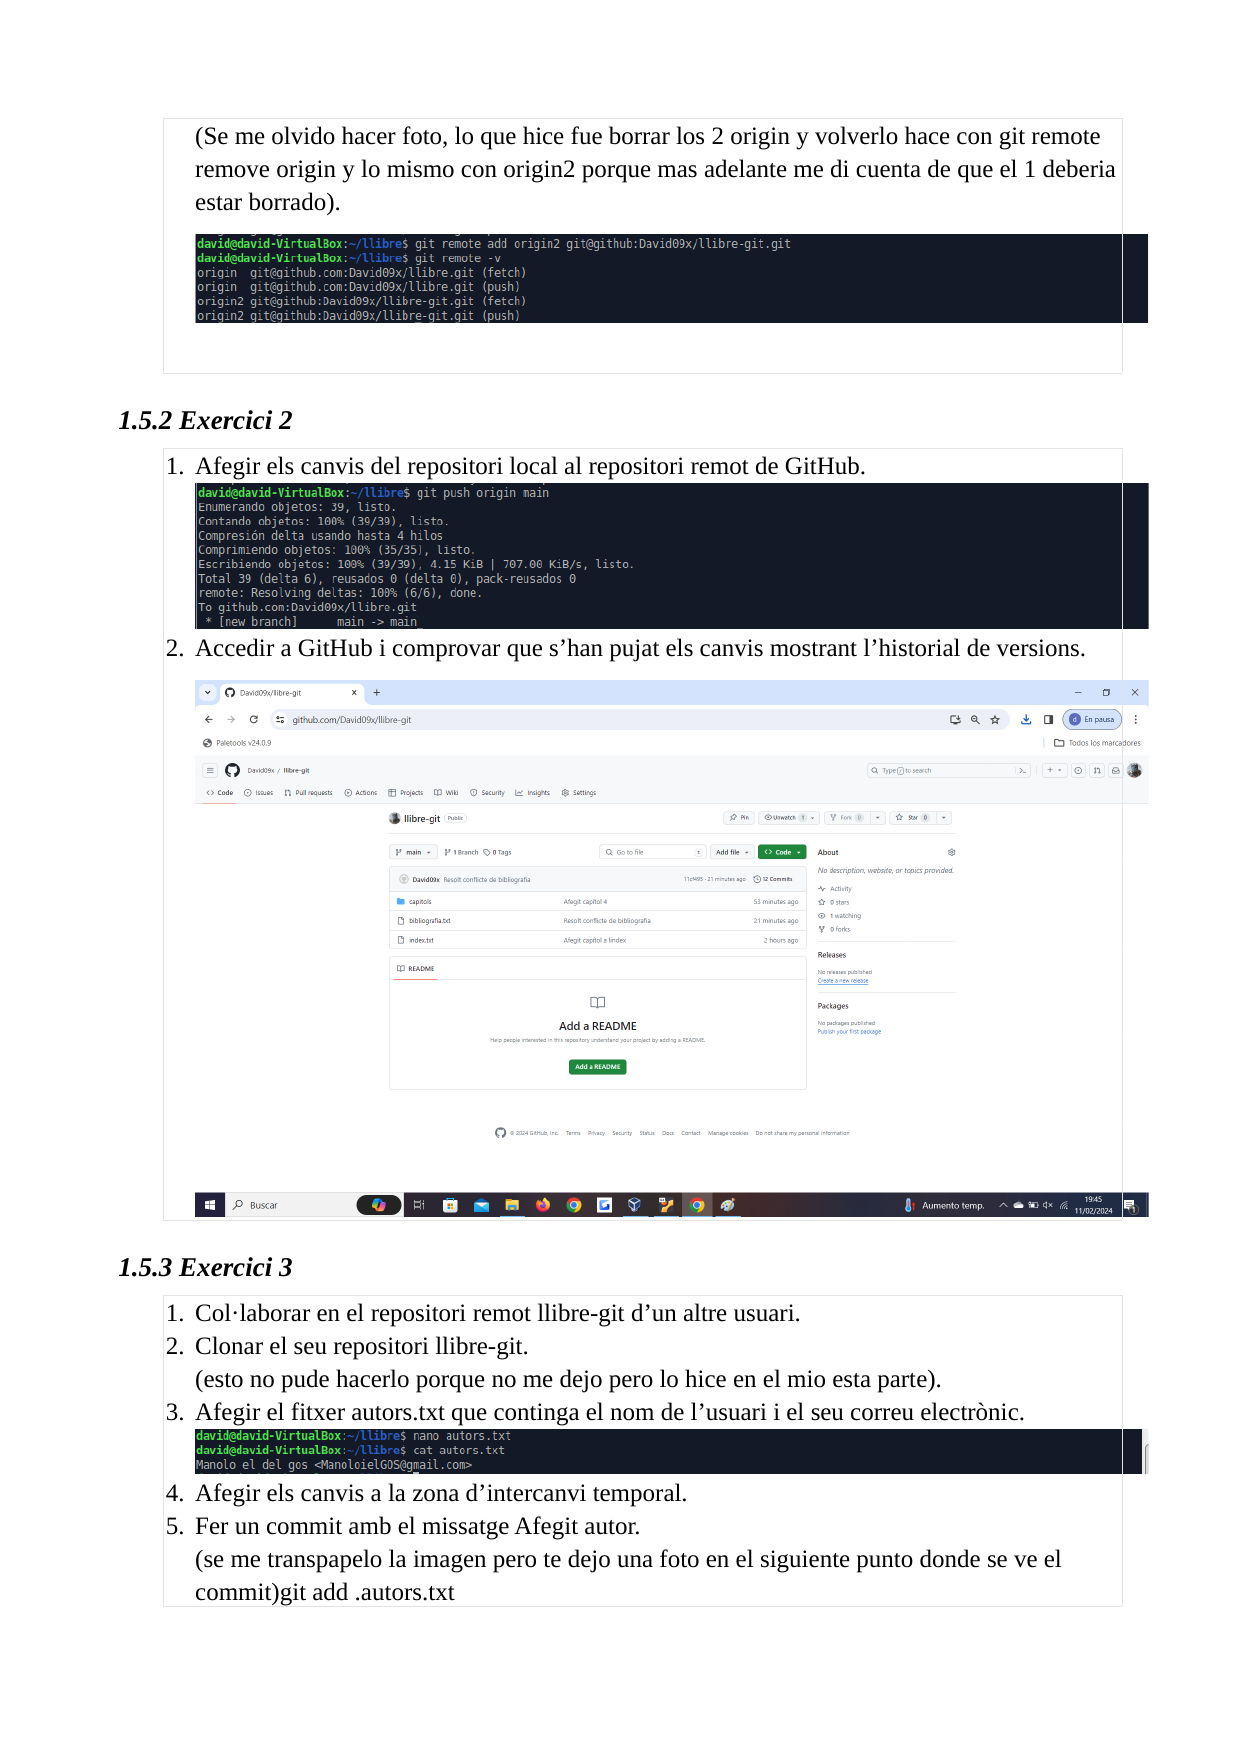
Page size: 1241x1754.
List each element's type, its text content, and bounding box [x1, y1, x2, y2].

picture [195, 680, 1122, 1217]
subtitle 1.5.3 Exercici 3 [118, 1251, 1122, 1282]
list Col·laborar en el repositori remot llibre-git d’un altre usuari. [164, 1296, 1122, 1326]
list Afegir els canvis del repositori local al repositori remot de GitHub. [164, 449, 1122, 480]
picture [1123, 483, 1149, 629]
list Accedir a GitHub i comprovar que s’han pujat els canvis mostrant l’historial de versions. [164, 630, 1122, 661]
picture [1123, 1429, 1149, 1474]
picture [195, 483, 1122, 629]
subtitle 1.5.2 Exercici 2 [118, 404, 1122, 435]
list Afegir els canvis a la zona d’intercanvi temporal. [164, 1475, 1122, 1507]
list (esto no pude hacerlo porque no me dejo pero lo hice en el mio esta parte). [164, 1361, 1122, 1392]
picture [195, 1429, 1122, 1474]
list Fer un commit amb el missatge Afegit autor. [164, 1508, 1122, 1540]
list Afegir el fitxer autors.txt que continga el nom de l’usuari i el seu correu electrònic. [164, 1394, 1122, 1426]
list (Se me olvido hacer foto, lo que hice fue borrar los 2 origin y volverlo hace con git remote remove origin y lo mismo con origin2 porque mas adelante me di cuenta de que el 1 deberia estar borrado). [164, 119, 1122, 216]
picture [195, 234, 1122, 323]
picture [1123, 234, 1149, 323]
list (se me transpapelo la imagen pero te dejo una foto en el siguiente punto donde se ve el commit)git add .autors.txt [164, 1541, 1122, 1606]
picture [1123, 680, 1149, 1217]
list Clonar el seu repositori llibre-git. [164, 1328, 1122, 1359]
